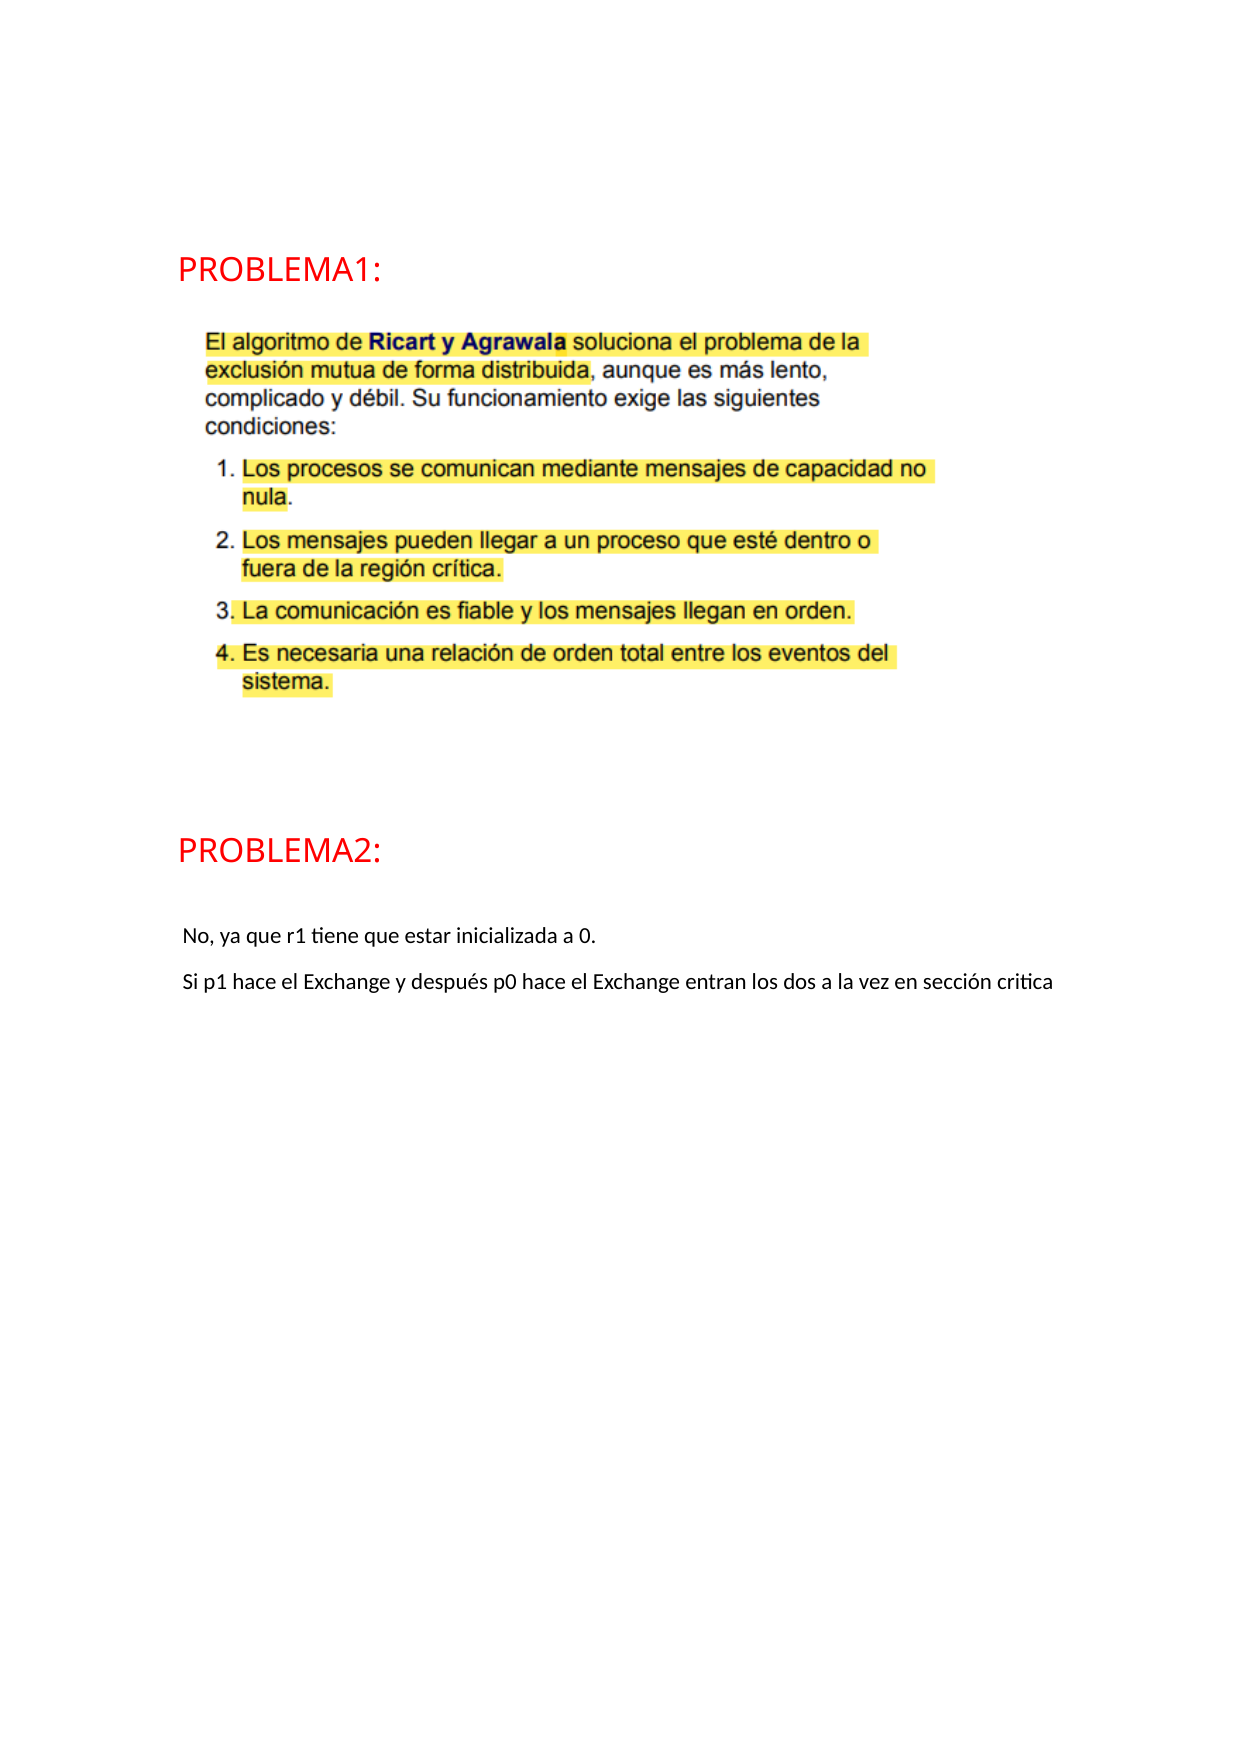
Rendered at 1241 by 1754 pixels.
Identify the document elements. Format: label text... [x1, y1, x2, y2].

subtitle PROBLEMA1: [177, 246, 1063, 291]
subtitle PROBLEMA2: [177, 827, 1063, 872]
text Si p1 hace el Exchange y después p0 hace el Exchange entran los dos a la vez en sección critica [177, 967, 1063, 995]
text No, ya que r1 tiene que estar inicializada a 0. [177, 921, 1063, 949]
